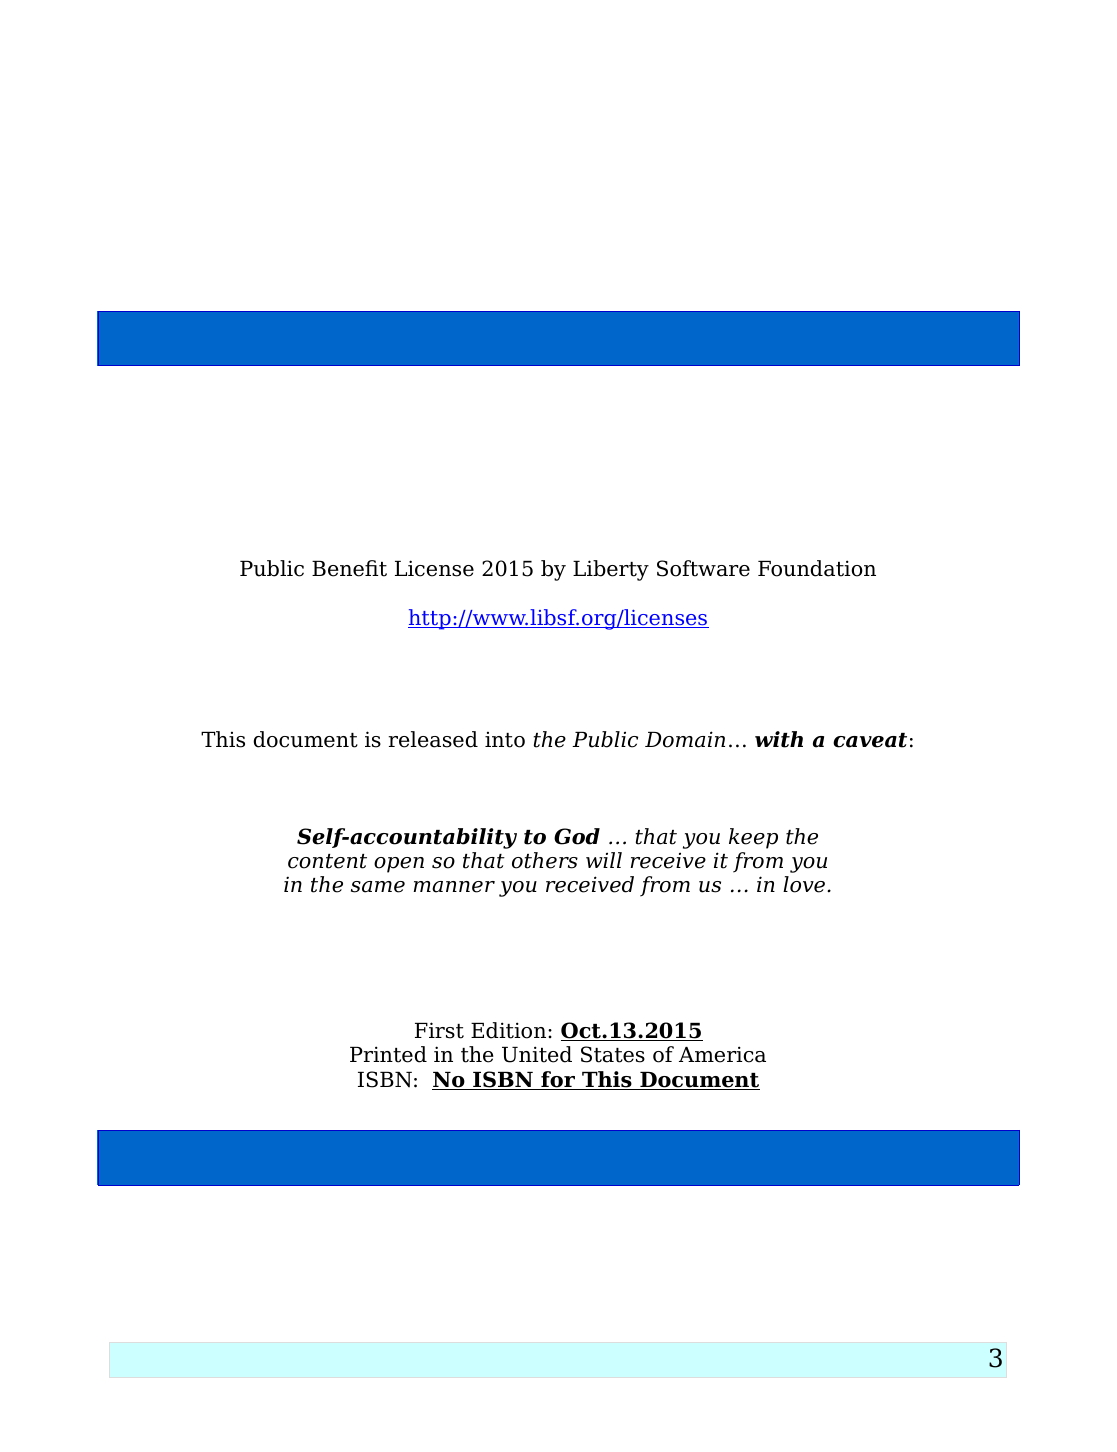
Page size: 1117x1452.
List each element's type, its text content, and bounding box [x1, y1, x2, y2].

text content open so that others will receive it from you [112, 849, 1003, 873]
text http://www.libsf.org/licenses [112, 582, 1003, 654]
text in the same manner you received from us … in love. [112, 873, 1003, 898]
text Public Benefit License 2015 by Liberty Software Foundation [112, 557, 1003, 582]
text This document is released into the Public Domain… with a caveat: [112, 727, 1003, 752]
text First Edition: Oct.13.2015 Printed in the United States of America ISBN: No ISBN for This Document [112, 995, 1003, 1092]
text Self-accountability to God … that you keep the [112, 825, 1003, 849]
